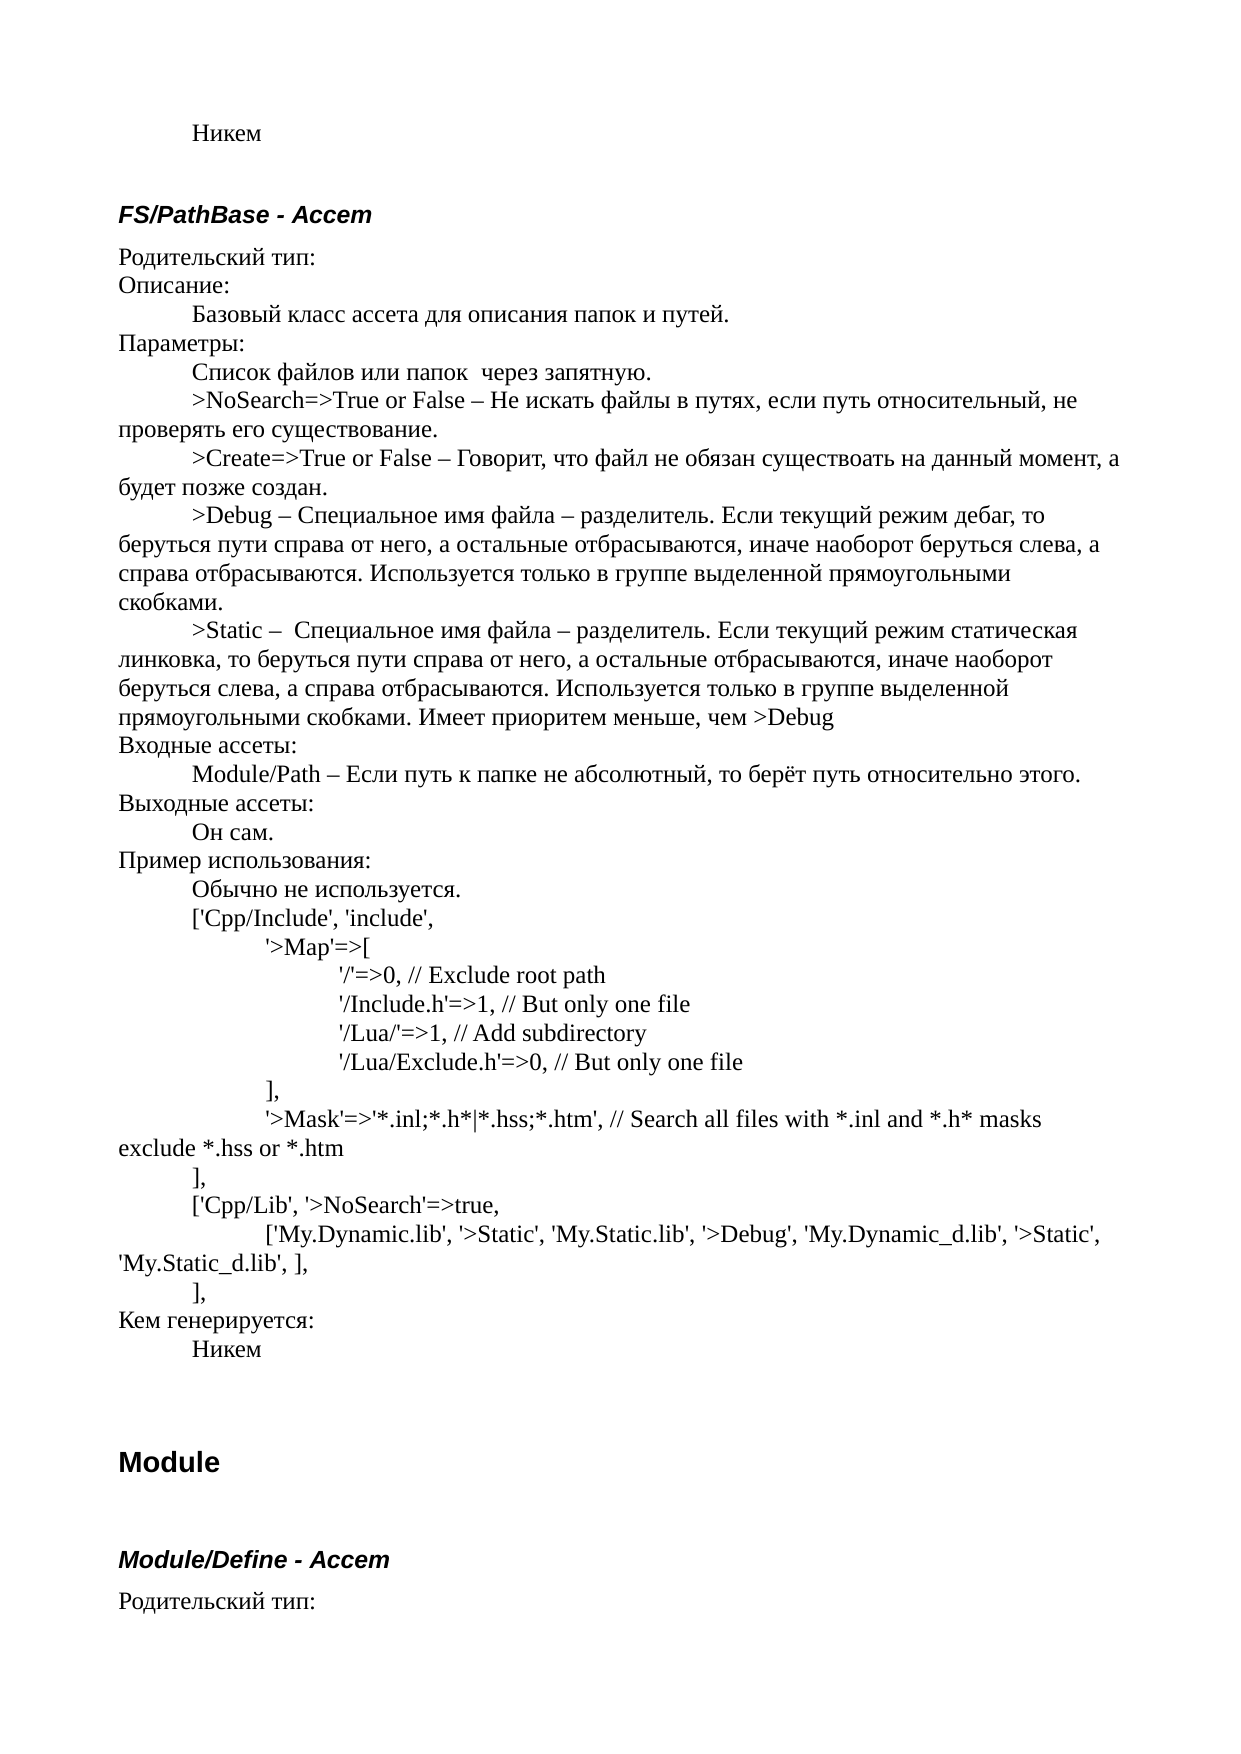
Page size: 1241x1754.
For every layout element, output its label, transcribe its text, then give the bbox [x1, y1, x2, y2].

text ], [118, 1277, 1122, 1305]
text Список файлов или папок через запятную. [118, 357, 1122, 385]
text ['My.Dynamic.lib', '>Static', 'My.Static.lib', '>Debug', 'My.Dynamic_d.lib', '>Static', 'My.Static_d.lib', ], [118, 1219, 1122, 1277]
text >Create=>True or False – Говорит, что файл не обязан существоать на данный момент, а будет позже создан. [118, 443, 1122, 500]
text Обычно не используется. [118, 874, 1122, 903]
text Кем генерируется: [118, 1305, 1122, 1334]
text Параметры: [118, 328, 1122, 357]
text Пример использования: [118, 845, 1122, 874]
text >Debug – Специальное имя файла – разделитель. Если текущий режим дебаг, то беруться пути справа от него, а остальные отбрасываются, иначе наоборот беруться слева, а справа отбрасываются. Используется только в группе выделенной прямоугольными скобками. [118, 500, 1122, 615]
text Входные ассеты: [118, 730, 1122, 759]
text Никем [118, 1334, 1122, 1363]
text '/Lua/Exclude.h'=>0, // But only one file [118, 1047, 1122, 1075]
text '>Map'=>[ [118, 932, 1122, 960]
text ], [118, 1075, 1122, 1104]
text '>Mask'=>'*.inl;*.h*|*.hss;*.htm', // Search all files with *.inl and *.h* masks exclude *.hss or *.htm [118, 1104, 1122, 1162]
text Никем [118, 118, 1122, 147]
text '/'=>0, // Exclude root path [118, 960, 1122, 989]
subtitle Module/Define - Ассет [118, 1545, 1122, 1574]
text '/Include.h'=>1, // But only one file [118, 989, 1122, 1018]
subtitle Module [118, 1445, 1122, 1479]
text Он сам. [118, 817, 1122, 845]
text Module/Path – Если путь к папке не абсолютный, то берёт путь относительно этого. [118, 759, 1122, 788]
text >NoSearch=>True or False – Не искать файлы в путях, если путь относительный, не проверять его существование. [118, 385, 1122, 443]
text Описание: [118, 270, 1122, 299]
text '/Lua/'=>1, // Add subdirectory [118, 1018, 1122, 1047]
text >Static – Специальное имя файла – разделитель. Если текущий режим статическая линковка, то беруться пути справа от него, а остальные отбрасываются, иначе наоборот беруться слева, а справа отбрасываются. Используется только в группе выделенной прямоугольными скобками. Имеет приоритем меньше, чем >Debug [118, 615, 1122, 730]
text Базовый класс ассета для описания папок и путей. [118, 299, 1122, 328]
text Родительский тип: [118, 1586, 1122, 1615]
subtitle FS/PathBase - Ассет [118, 201, 1122, 229]
text ['Cpp/Lib', '>NoSearch'=>true, [118, 1190, 1122, 1219]
text Выходные ассеты: [118, 788, 1122, 817]
text Родительский тип: [118, 242, 1122, 270]
text ['Cpp/Include', 'include', [118, 903, 1122, 932]
text ], [118, 1162, 1122, 1190]
